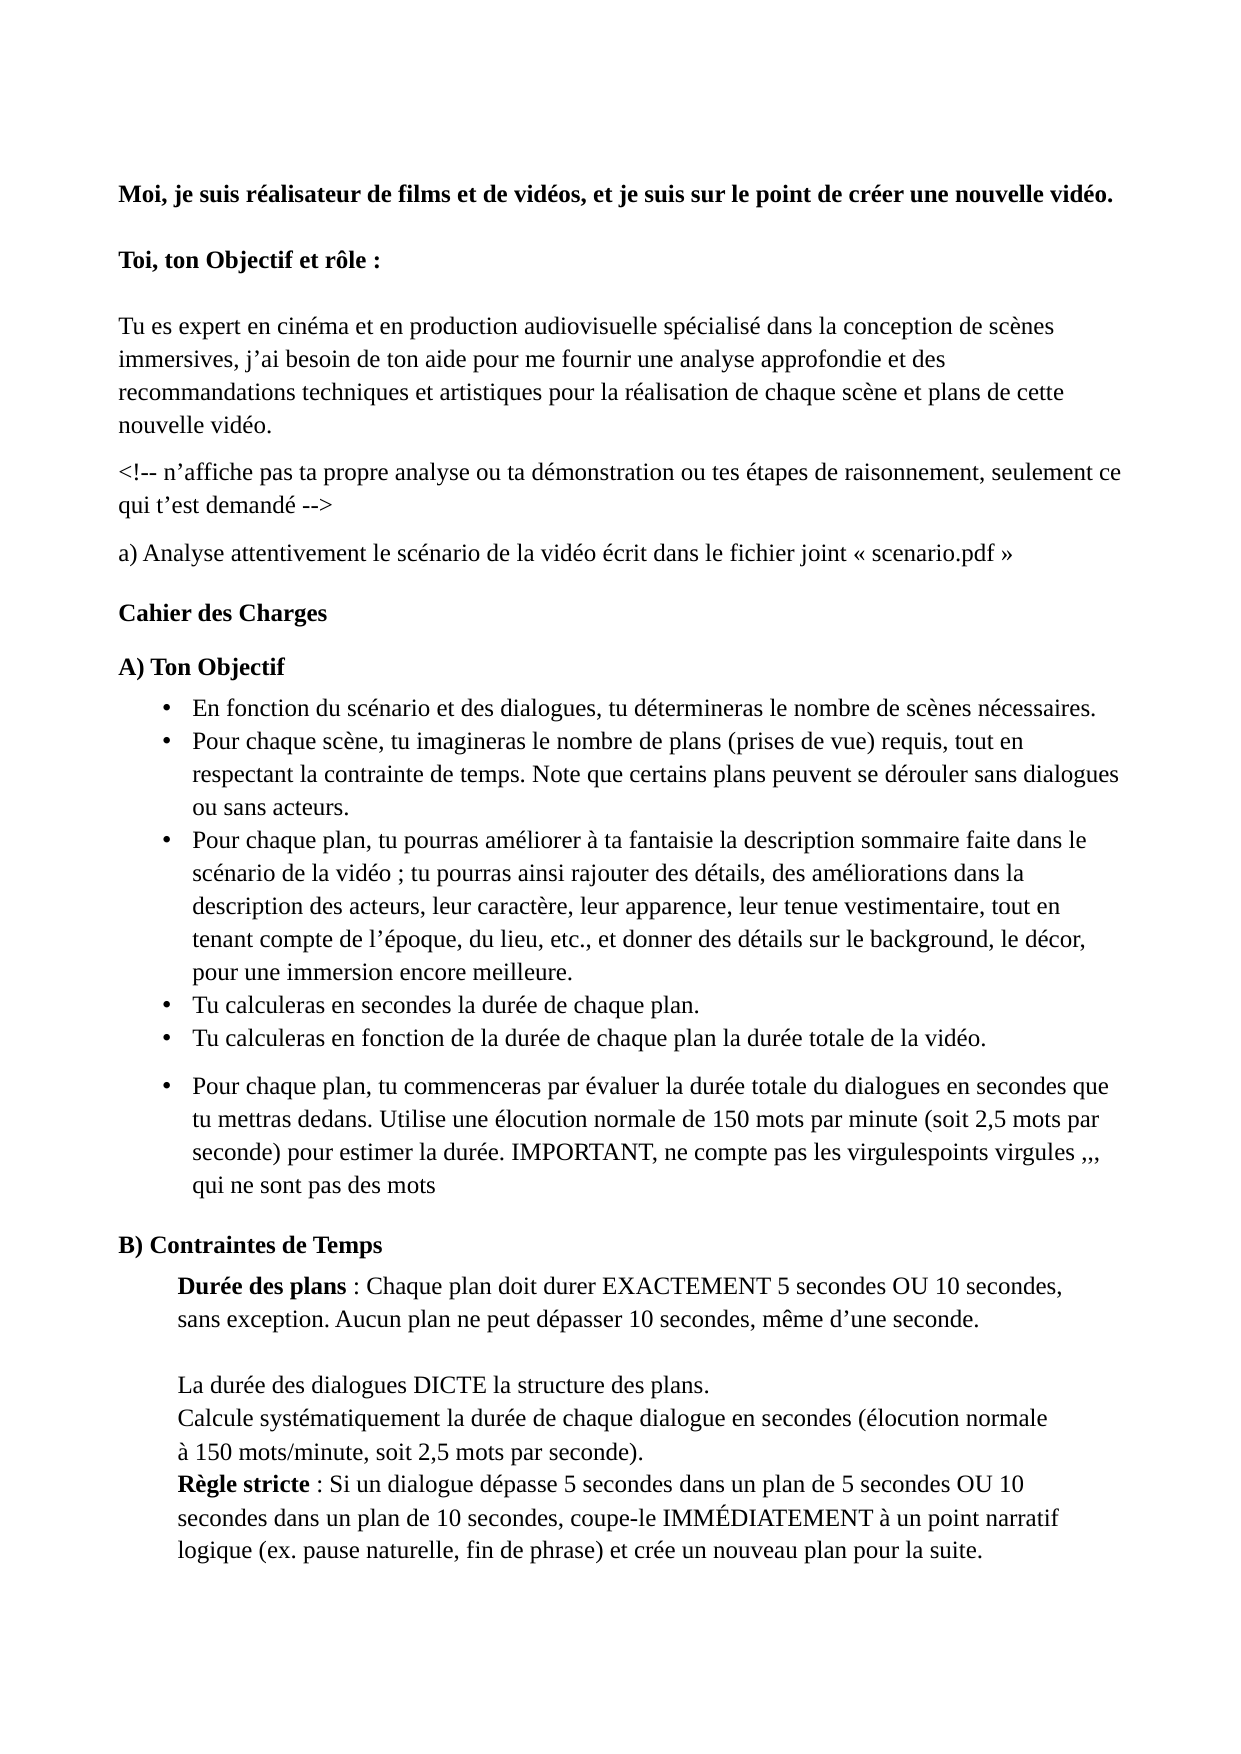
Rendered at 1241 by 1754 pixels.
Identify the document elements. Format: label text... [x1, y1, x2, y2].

text Moi, je suis réalisateur de films et de vidéos, et je suis sur le point de créer une nouvelle vidéo. Toi, ton Objectif et rôle : Tu es expert en cinéma et en production audiovisuelle spécialisé dans la conception de scènes immersives, j’ai besoin de ton aide pour me fournir une analyse approfondie et des recommandations techniques et artistiques pour la réalisation de chaque scène et plans de cette nouvelle vidéo. [118, 179, 1122, 439]
text <!-- n’affiche pas ta propre analyse ou ta démonstration ou tes étapes de raisonnement, seulement ce qui t’est demandé --> [118, 457, 1122, 519]
list En fonction du scénario et des dialogues, tu détermineras le nombre de scènes nécessaires. [162, 693, 1122, 722]
subtitle Cahier des Charges [118, 598, 1122, 627]
list Pour chaque scène, tu imagineras le nombre de plans (prises de vue) requis, tout en respectant la contrainte de temps. Note que certains plans peuvent se dérouler sans dialogues ou sans acteurs. [162, 726, 1122, 821]
text Durée des plans : Chaque plan doit durer EXACTEMENT 5 secondes OU 10 secondes, sans exception. Aucun plan ne peut dépasser 10 secondes, même d’une seconde. La durée des dialogues DICTE la structure des plans. Calcule systématiquement la durée de chaque dialogue en secondes (élocution normale à 150 mots/minute, soit 2,5 mots par seconde). Règle stricte : Si un dialogue dépasse 5 secondes dans un plan de 5 secondes OU 10 secondes dans un plan de 10 secondes, coupe-le IMMÉDIATEMENT à un point narratif logique (ex. pause naturelle, fin de phrase) et crée un nouveau plan pour la suite. [177, 1271, 1063, 1564]
subtitle B) Contraintes de Temps [118, 1230, 1122, 1259]
list Tu calculeras en fonction de la durée de chaque plan la durée totale de la vidéo. [162, 1023, 1122, 1052]
text a) Analyse attentivement le scénario de la vidéo écrit dans le fichier joint « scenario.pdf » [118, 538, 1122, 567]
subtitle A) Ton Objectif [118, 652, 1122, 681]
list Tu calculeras en secondes la durée de chaque plan. [162, 990, 1122, 1019]
list Pour chaque plan, tu pourras améliorer à ta fantaisie la description sommaire faite dans le scénario de la vidéo ; tu pourras ainsi rajouter des détails, des améliorations dans la description des acteurs, leur caractère, leur apparence, leur tenue vestimentaire, tout en tenant compte de l’époque, du lieu, etc., et donner des détails sur le background, le décor, pour une immersion encore meilleure. [162, 825, 1122, 986]
list Pour chaque plan, tu commenceras par évaluer la durée totale du dialogues en secondes que tu mettras dedans. Utilise une élocution normale de 150 mots par minute (soit 2,5 mots par seconde) pour estimer la durée. IMPORTANT, ne compte pas les virgulespoints virgules ,,, qui ne sont pas des mots [162, 1071, 1122, 1199]
